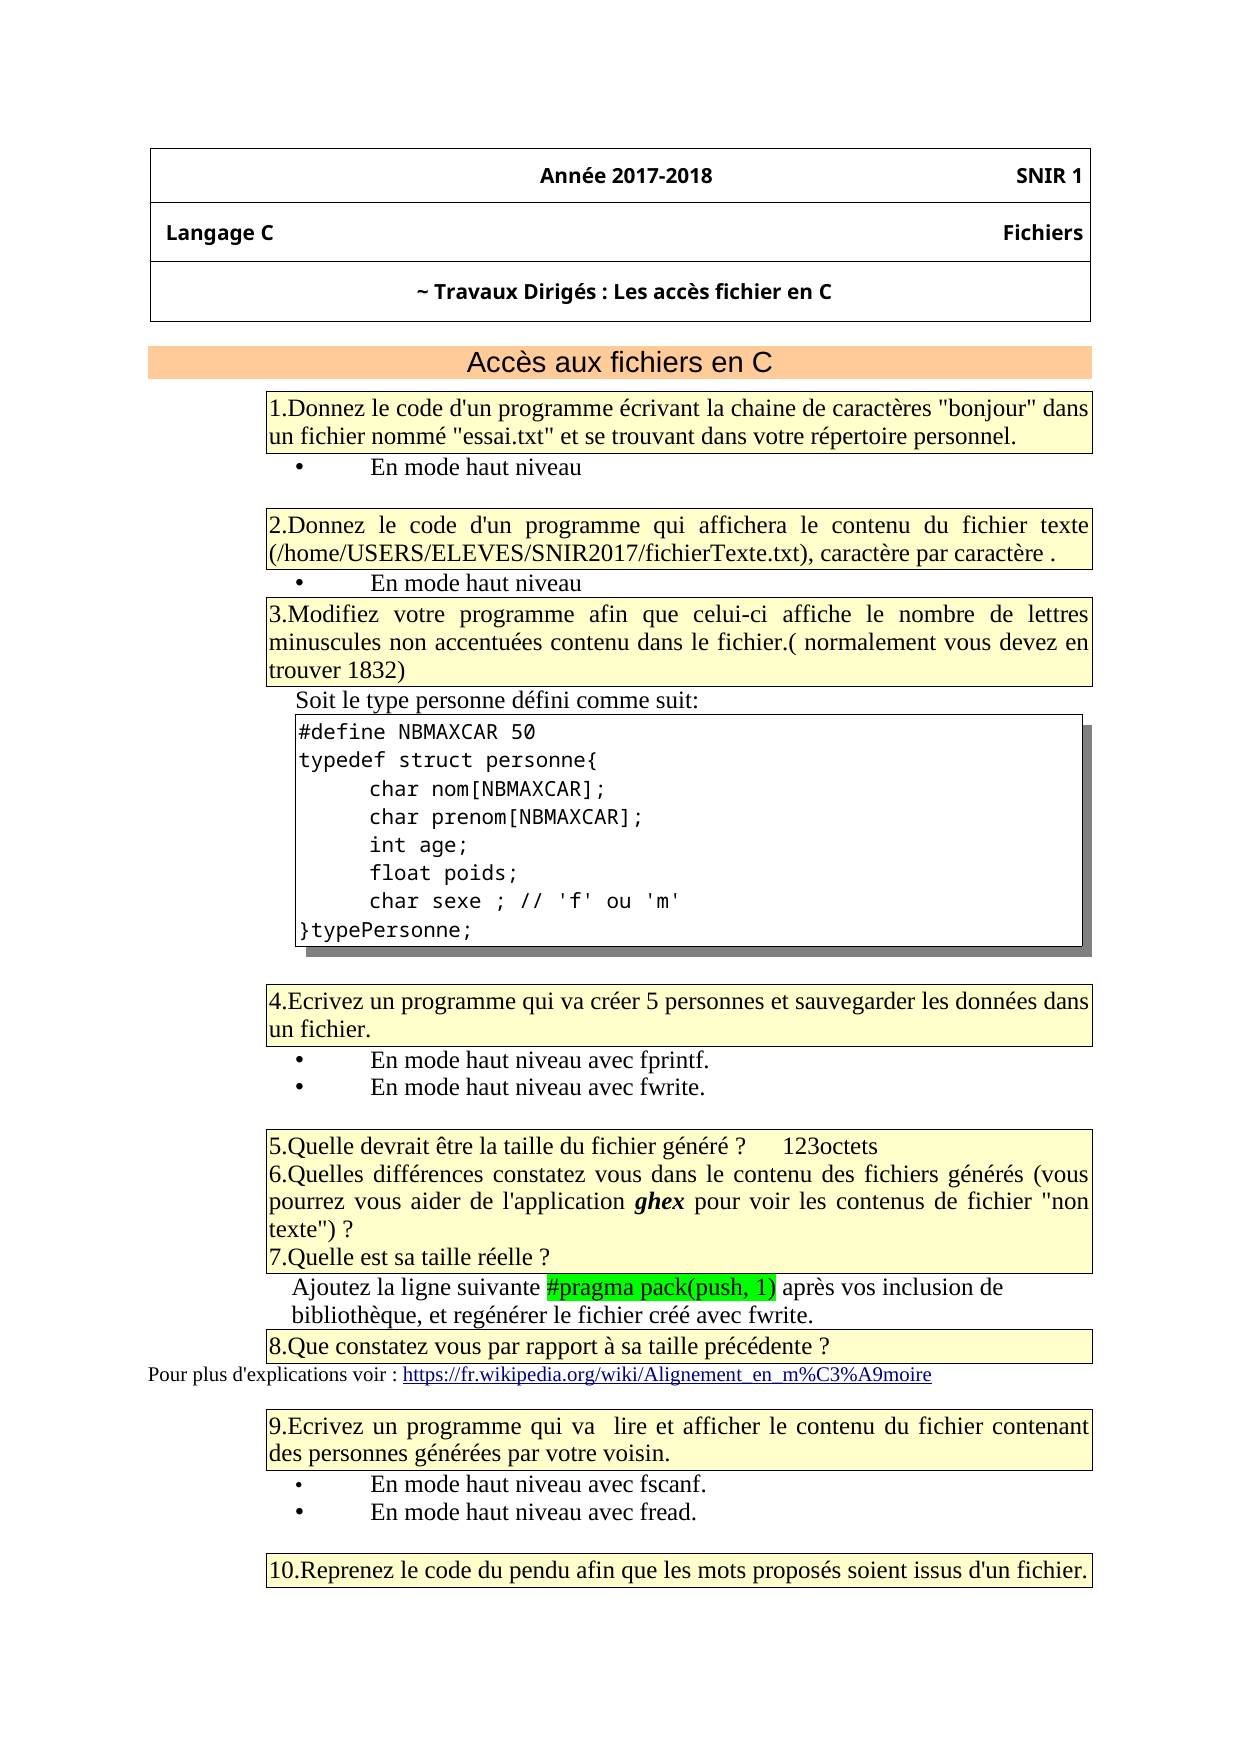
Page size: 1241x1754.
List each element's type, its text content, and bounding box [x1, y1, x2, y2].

text float poids; [296, 855, 1082, 883]
list En mode haut niveau avec fprintf. [258, 1046, 1092, 1073]
text Soit le type personne défini comme suit: [295, 687, 1092, 714]
text char prenom[NBMAXCAR]; [296, 799, 1082, 827]
text int age; [296, 827, 1082, 855]
text char nom[NBMAXCAR]; [296, 771, 1082, 799]
list Donnez le code d'un programme qui affichera le contenu du fichier texte (/home/USERS/ELEVES/SNIR2017/fichierTexte.txt), caractère par caractère . [267, 509, 1092, 569]
text Pour plus d'explications voir : https://fr.wikipedia.org/wiki/Alignement_en_m%C3%A9moire [148, 1363, 1092, 1386]
list Quelles différences constatez vous dans le contenu des fichiers générés (vous pourrez vous aider de l'application ghex pour voir les contenus de fichier "non texte") ? [267, 1157, 1092, 1240]
list En mode haut niveau avec fscanf. [258, 1470, 1092, 1498]
table_cell Langage C Fichiers [151, 203, 1090, 261]
list En mode haut niveau avec fread. [258, 1498, 1092, 1526]
list En mode haut niveau [258, 453, 1092, 480]
list En mode haut niveau [258, 569, 1092, 597]
text }typePersonne; [296, 912, 1082, 946]
table_header Année 2017-2018 SNIR 1 [151, 149, 1090, 202]
subtitle Accès aux fichiers en C [148, 346, 1092, 379]
list Ecrivez un programme qui va créer 5 personnes et sauvegarder les données dans un fichier. [267, 985, 1092, 1046]
list Donnez le code d'un programme écrivant la chaine de caractères "bonjour" dans un fichier nommé "essai.txt" et se trouvant dans votre répertoire personnel. [267, 392, 1092, 453]
list En mode haut niveau avec fwrite. [258, 1073, 1092, 1101]
text #define NBMAXCAR 50 [296, 715, 1082, 742]
text Ajoutez la ligne suivante #pragma pack(push, 1) après vos inclusion de bibliothèque, et regénérer le fichier créé avec fwrite. [291, 1274, 1092, 1329]
text char sexe ; // 'f' ou 'm' [296, 883, 1082, 912]
list Quelle devrait être la taille du fichier généré ? 123octets [267, 1130, 1092, 1157]
list Modifiez votre programme afin que celui-ci affiche le nombre de lettres minuscules non accentuées contenu dans le fichier.( normalement vous devez en trouver 1832) [267, 598, 1092, 686]
list Ecrivez un programme qui va lire et afficher le contenu du fichier contenant des personnes générées par votre voisin. [267, 1410, 1092, 1470]
text typedef struct personne{ [296, 742, 1082, 771]
list Reprenez le code du pendu afin que les mots proposés soient issus d'un fichier. [267, 1554, 1092, 1587]
list Que constatez vous par rapport à sa taille précédente ? [267, 1330, 1092, 1363]
table_cell ~ Travaux Dirigés : Les accès fichier en C [151, 262, 1090, 321]
list Quelle est sa taille réelle ? [267, 1240, 1092, 1273]
